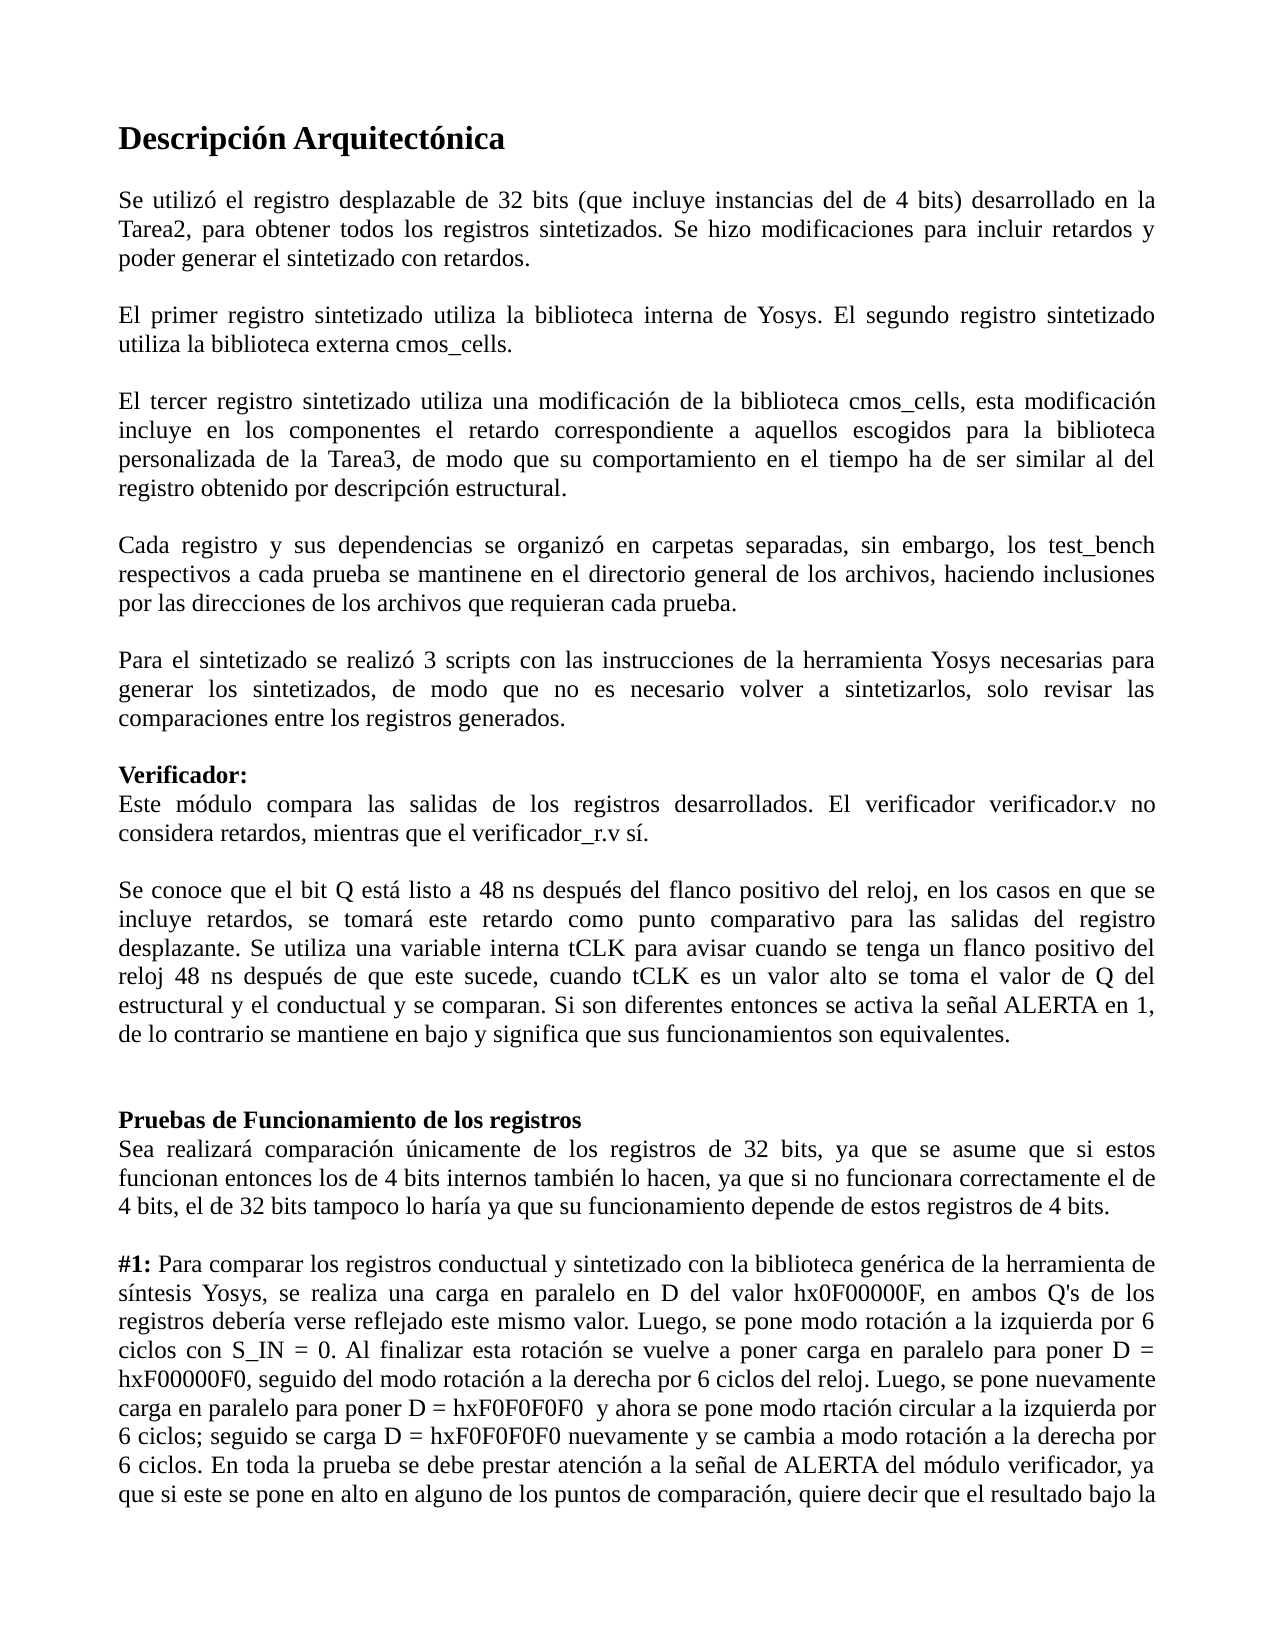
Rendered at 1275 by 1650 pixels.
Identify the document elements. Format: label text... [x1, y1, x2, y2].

text Se conoce que el bit Q está listo a 48 ns después del flanco positivo del reloj, en los casos en que se incluye retardos, se tomará este retardo como punto comparativo para las salidas del registro desplazante. Se utiliza una variable interna tCLK para avisar cuando se tenga un flanco positivo del reloj 48 ns después de que este sucede, cuando tCLK es un valor alto se toma el valor de Q del estructural y el conductual y se comparan. Si son diferentes entonces se activa la señal ALERTA en 1, de lo contrario se mantiene en bajo y significa que sus funcionamientos son equivalentes. [118, 875, 1157, 1048]
text Descripción Arquitectónica [118, 118, 1157, 156]
text Pruebas de Funcionamiento de los registros [118, 1105, 1157, 1134]
text El primer registro sintetizado utiliza la biblioteca interna de Yosys. El segundo registro sintetizado utiliza la biblioteca externa cmos_cells. [118, 300, 1157, 358]
text Para el sintetizado se realizó 3 scripts con las instrucciones de la herramienta Yosys necesarias para generar los sintetizados, de modo que no es necesario volver a sintetizarlos, solo revisar las comparaciones entre los registros generados. [118, 645, 1157, 731]
text Verificador: [118, 760, 1157, 789]
text Sea realizará comparación únicamente de los registros de 32 bits, ya que se asume que si estos funcionan entonces los de 4 bits internos también lo hacen, ya que si no funcionara correctamente el de 4 bits, el de 32 bits tampoco lo haría ya que su funcionamiento depende de estos registros de 4 bits. [118, 1134, 1157, 1220]
text Este módulo compara las salidas de los registros desarrollados. El verificador verificador.v no considera retardos, mientras que el verificador_r.v sí. [118, 789, 1157, 846]
text El tercer registro sintetizado utiliza una modificación de la biblioteca cmos_cells, esta modificación incluye en los componentes el retardo correspondiente a aquellos escogidos para la biblioteca personalizada de la Tarea3, de modo que su comportamiento en el tiempo ha de ser similar al del registro obtenido por descripción estructural. [118, 386, 1157, 501]
text Se utilizó el registro desplazable de 32 bits (que incluye instancias del de 4 bits) desarrollado en la Tarea2, para obtener todos los registros sintetizados. Se hizo modificaciones para incluir retardos y poder generar el sintetizado con retardos. [118, 185, 1157, 271]
text Cada registro y sus dependencias se organizó en carpetas separadas, sin embargo, los test_bench respectivos a cada prueba se mantinene en el directorio general de los archivos, haciendo inclusiones por las direcciones de los archivos que requieran cada prueba. [118, 530, 1157, 616]
text #1: Para comparar los registros conductual y sintetizado con la biblioteca genérica de la herramienta de síntesis Yosys, se realiza una carga en paralelo en D del valor hx0F00000F, en ambos Q's de los registros debería verse reflejado este mismo valor. Luego, se pone modo rotación a la izquierda por 6 ciclos con S_IN = 0. Al finalizar esta rotación se vuelve a poner carga en paralelo para poner D = hxF00000F0, seguido del modo rotación a la derecha por 6 ciclos del reloj. Luego, se pone nuevamente carga en paralelo para poner D = hxF0F0F0F0 y ahora se pone modo rtación circular a la izquierda por 6 ciclos; seguido se carga D = hxF0F0F0F0 nuevamente y se cambia a modo rotación a la derecha por 6 ciclos. En toda la prueba se debe prestar atención a la señal de ALERTA del módulo verificador, ya que si este se pone en alto en alguno de los puntos de comparación, quiere decir que el resultado bajo la [118, 1249, 1157, 1508]
